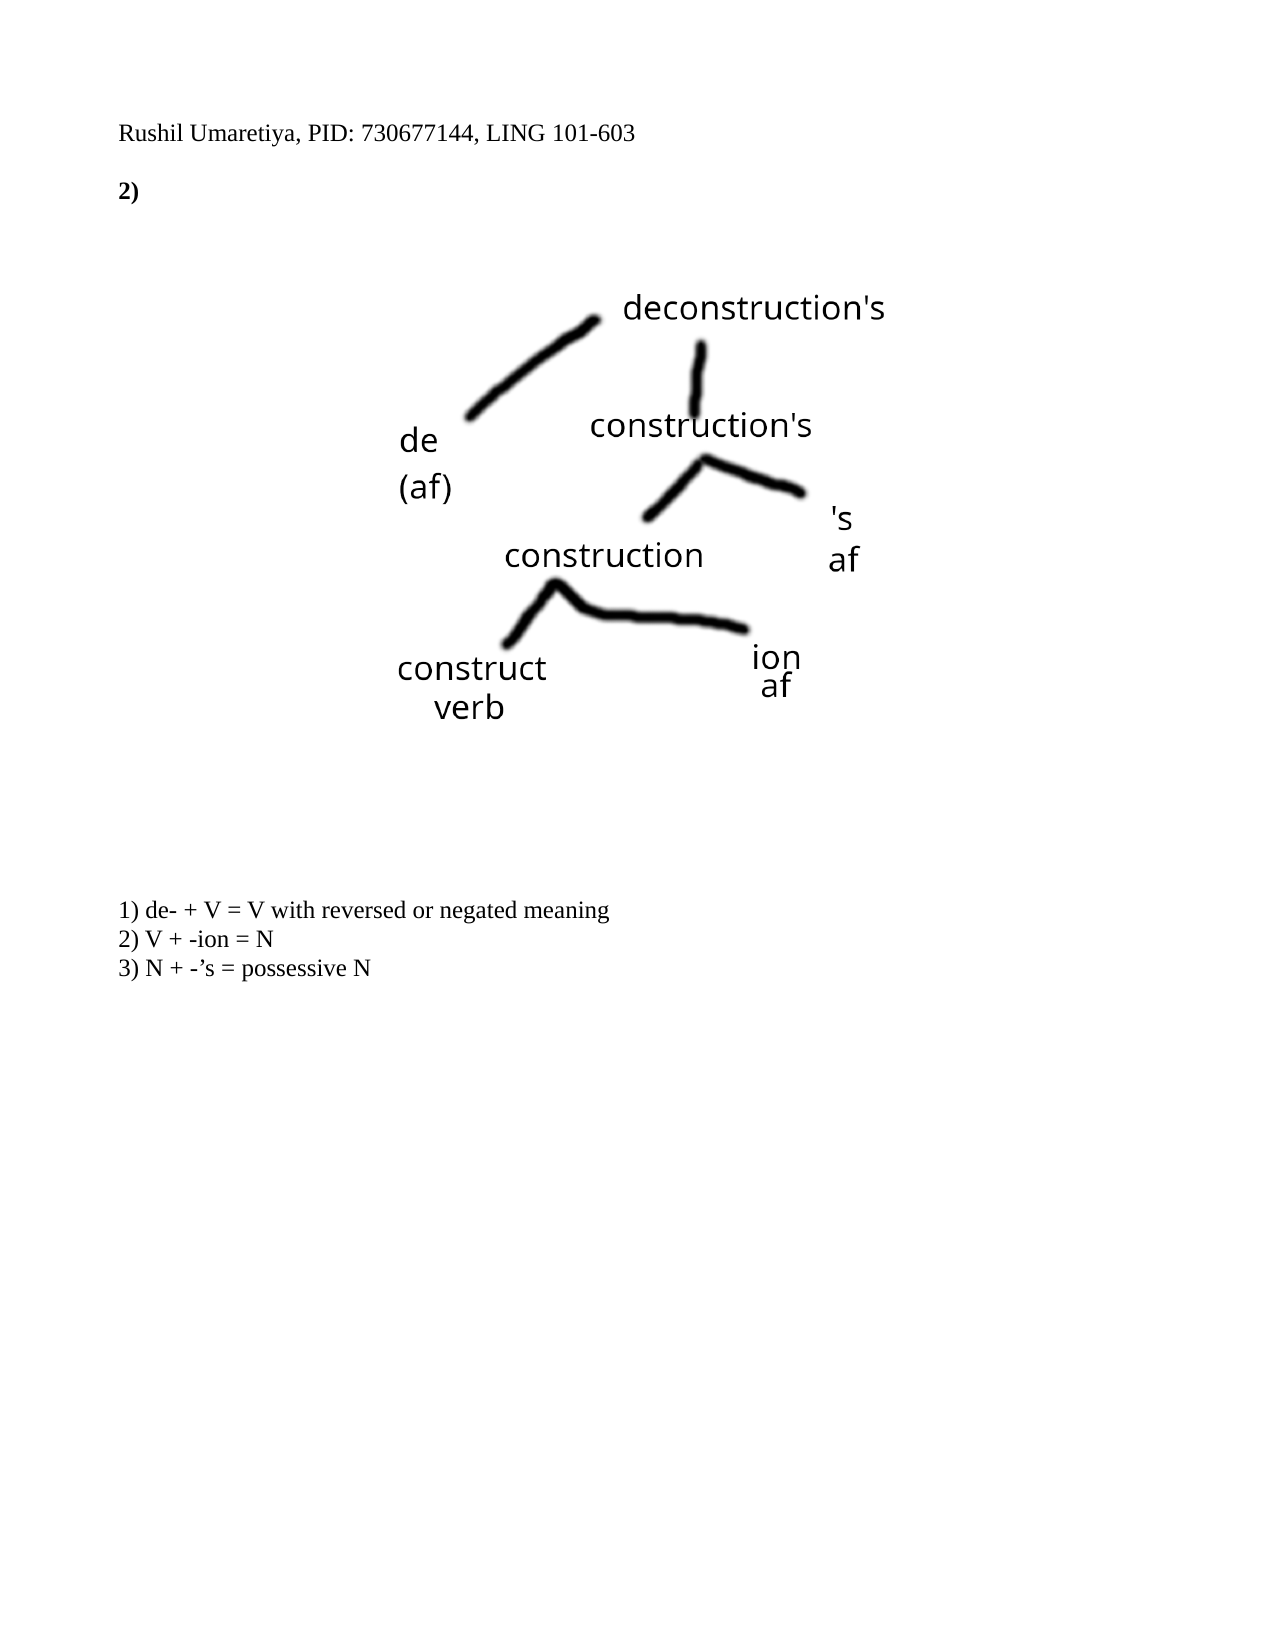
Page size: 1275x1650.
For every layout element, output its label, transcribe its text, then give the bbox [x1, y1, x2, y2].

text 2) V + -ion = N [118, 924, 1157, 953]
text 1) de- + V = V with reversed or negated meaning [118, 895, 1157, 924]
text 3) N + -’s = possessive N [118, 953, 1157, 981]
text 2) [118, 176, 1157, 205]
